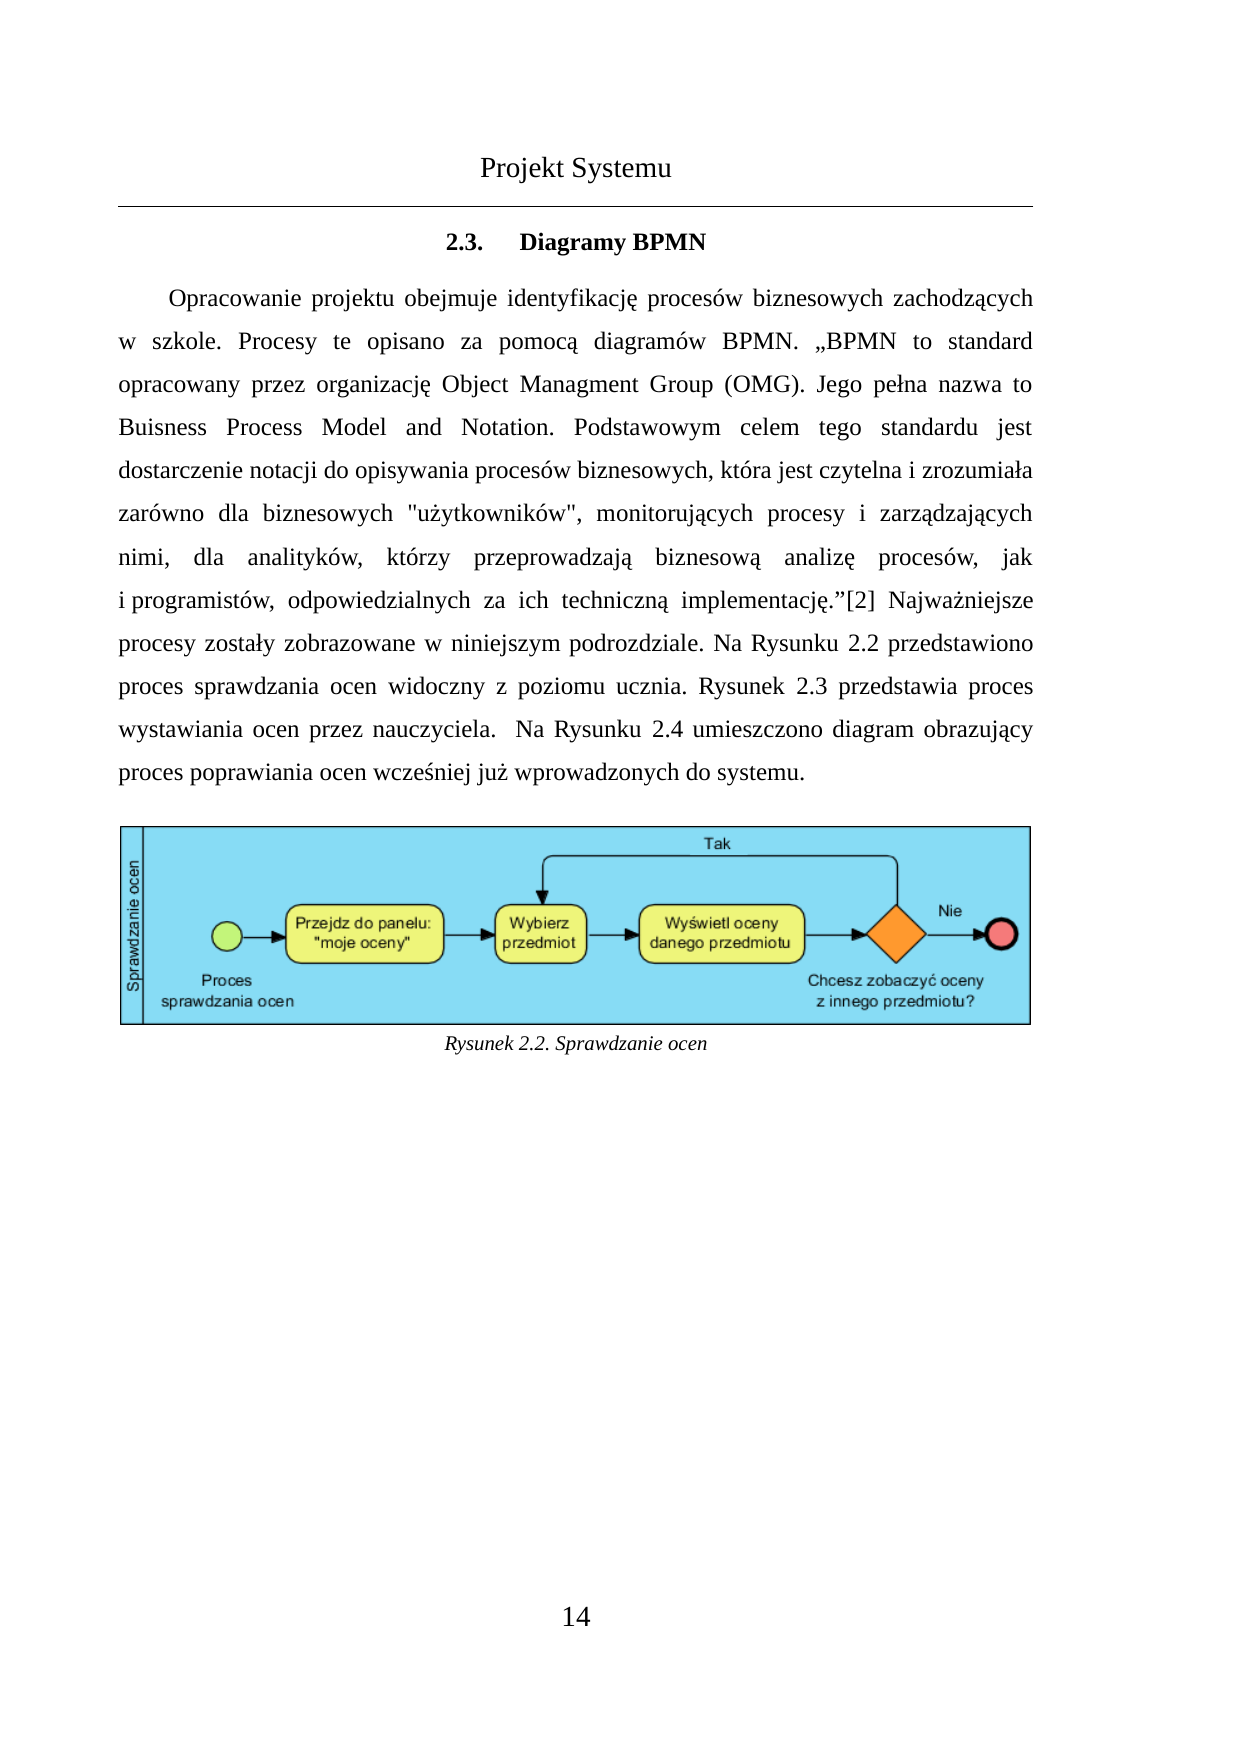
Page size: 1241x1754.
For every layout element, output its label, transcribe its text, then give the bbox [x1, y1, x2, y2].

subtitle Diagramy BPMN [118, 227, 1033, 256]
picture [121, 826, 1030, 1025]
text Rysunek 2.2. Sprawdzanie ocen [119, 825, 1033, 1055]
text Opracowanie projektu obejmuje identyfikację procesów biznesowych zachodzących w szkole. Procesy te opisano za pomocą diagramów BPMN. „BPMN to standard opracowany przez organizację Object Managment Group (OMG). Jego pełna nazwa to Buisness Process Model and Notation. Podstawowym celem tego standardu jest dostarczenie notacji do opisywania procesów biznesowych, która jest czytelna i zrozumiała zarówno dla biznesowych "użytkowników", monitorujących procesy i zarządzających nimi, dla analityków, którzy przeprowadzają biznesową analizę procesów, jak i programistów, odpowiedzialnych za ich techniczną implementację.”[2] Najważniejsze procesy zostały zobrazowane w niniejszym podrozdziale. Na Rysunku 2.2 przedstawiono proces sprawdzania ocen widoczny z poziomu ucznia. Rysunek 2.3 przedstawia proces wystawiania ocen przez nauczyciela. Na Rysunku 2.4 umieszczono diagram obrazujący proces poprawiania ocen wcześniej już wprowadzonych do systemu. [118, 283, 1033, 786]
